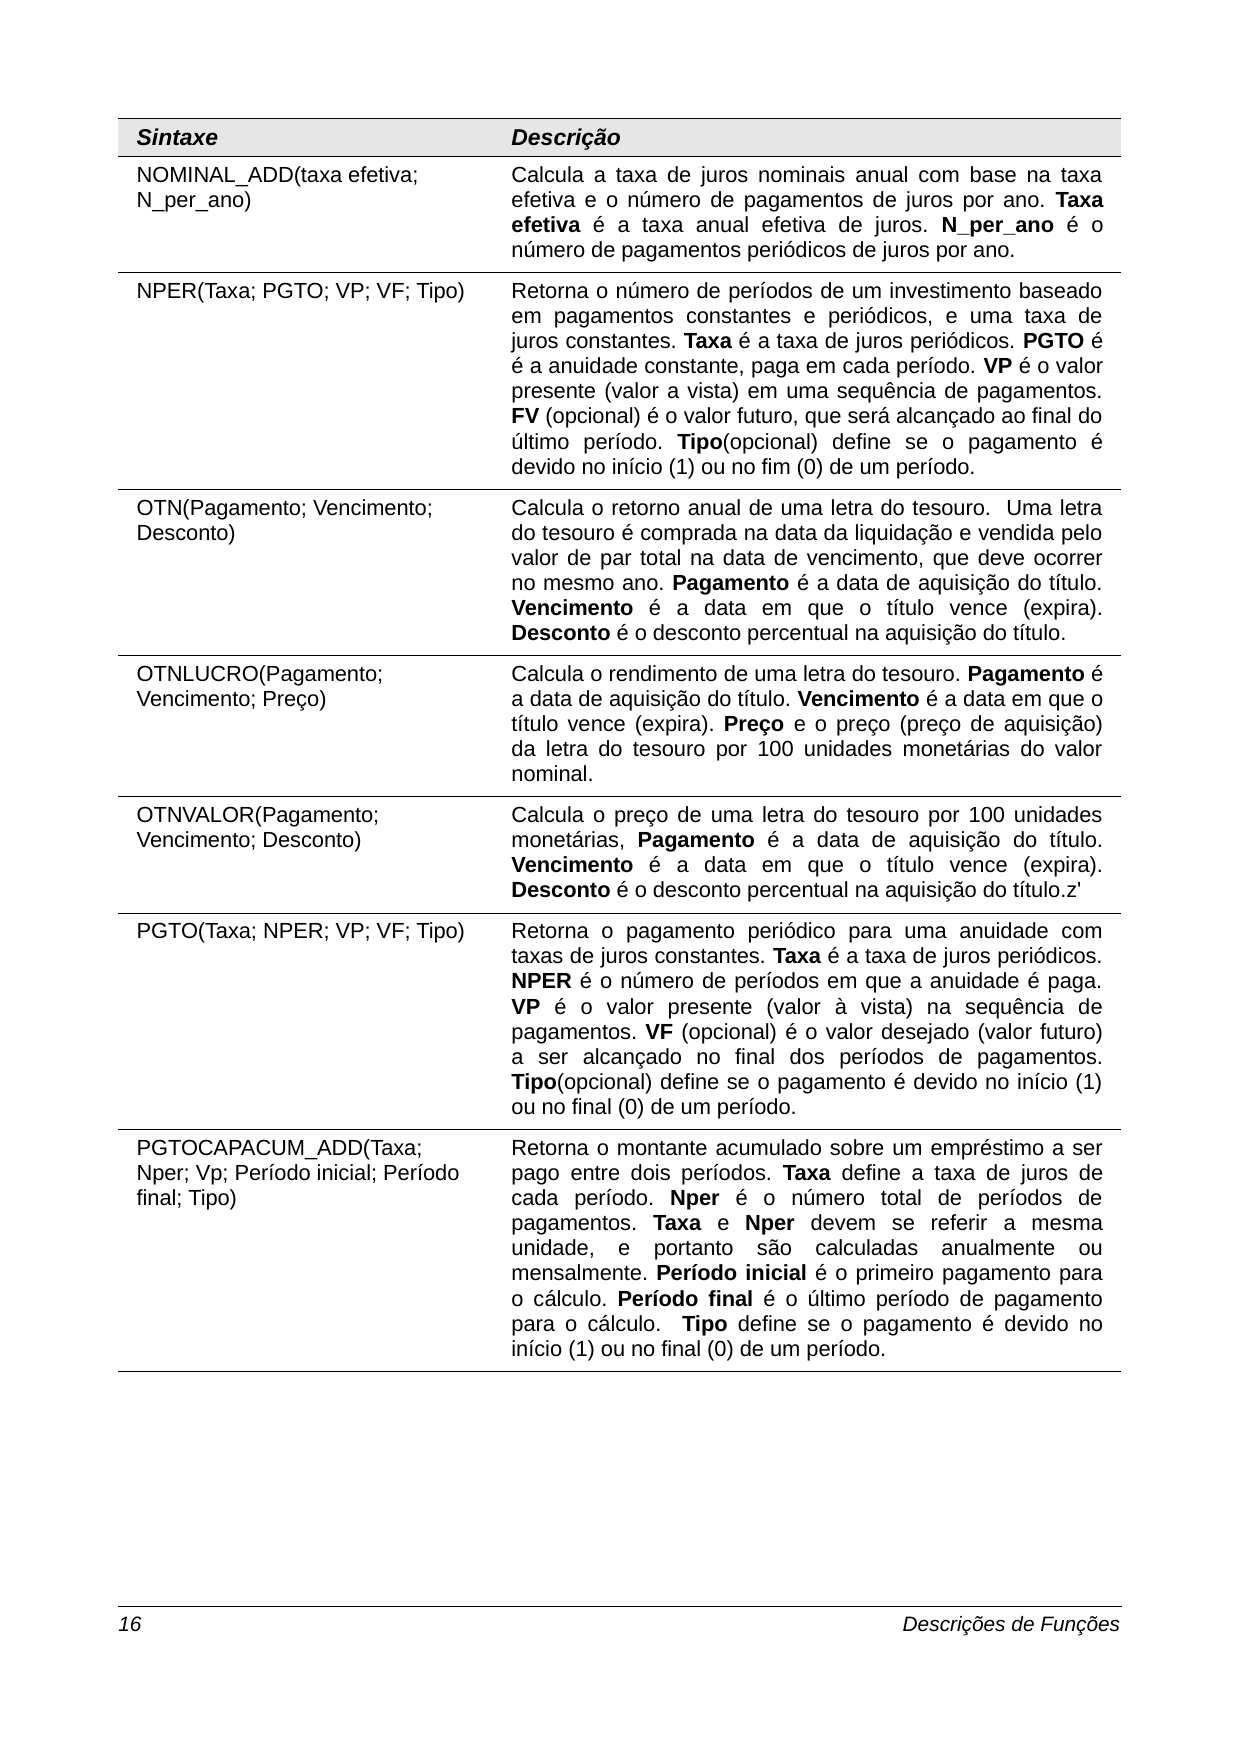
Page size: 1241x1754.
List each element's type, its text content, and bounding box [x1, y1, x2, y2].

table_cell Retorna o montante acumulado sobre um empréstimo a ser pago entre dois períodos. Taxa define a taxa de juros de cada período. Nper é o número total de períodos de pagamentos. Taxa e Nper devem se referir a mesma unidade, e portanto são calculadas anualmente ou mensalmente. Período inicial é o primeiro pagamento para o cálculo. Período final é o último período de pagamento para o cálculo. Tipo define se o pagamento é devido no início (1) ou no final (0) de um período. [493, 1130, 1121, 1371]
table_cell OTNLUCRO(Pagamento; Vencimento; Preço) [118, 656, 493, 796]
table_cell Calcula a taxa de juros nominais anual com base na taxa efetiva e o número de pagamentos de juros por ano. Taxa efetiva é a taxa anual efetiva de juros. N_per_ano é o número de pagamentos periódicos de juros por ano. [493, 157, 1121, 272]
table_cell Retorna o pagamento periódico para uma anuidade com taxas de juros constantes. Taxa é a taxa de juros periódicos. NPER é o número de períodos em que a anuidade é paga. VP é o valor presente (valor à vista) na sequência de pagamentos. VF (opcional) é o valor desejado (valor futuro) a ser alcançado no final dos períodos de pagamentos. Tipo(opcional) define se o pagamento é devido no início (1) ou no final (0) de um período. [493, 914, 1121, 1129]
table_header Sintaxe [118, 119, 493, 156]
table_cell Retorna o número de períodos de um investimento baseado em pagamentos constantes e periódicos, e uma taxa de juros constantes. Taxa é a taxa de juros periódicos. PGTO é é a anuidade constante, paga em cada período. VP é o valor presente (valor a vista) em uma sequência de pagamentos. FV (opcional) é o valor futuro, que será alcançado ao final do último período. Tipo(opcional) define se o pagamento é devido no início (1) ou no fim (0) de um período. [493, 273, 1121, 489]
table_cell PGTOCAPACUM_ADD(Taxa; Nper; Vp; Período inicial; Período final; Tipo) [118, 1130, 493, 1371]
table_cell Calcula o rendimento de uma letra do tesouro. Pagamento é a data de aquisição do título. Vencimento é a data em que o título vence (expira). Preço e o preço (preço de aquisição) da letra do tesouro por 100 unidades monetárias do valor nominal. [493, 656, 1121, 796]
table_cell PGTO(Taxa; NPER; VP; VF; Tipo) [118, 914, 493, 1129]
table_cell Calcula o retorno anual de uma letra do tesouro. Uma letra do tesouro é comprada na data da liquidação e vendida pelo valor de par total na data de vencimento, que deve ocorrer no mesmo ano. Pagamento é a data de aquisição do título. Vencimento é a data em que o título vence (expira). Desconto é o desconto percentual na aquisição do título. [493, 490, 1121, 655]
table_cell Calcula o preço de uma letra do tesouro por 100 unidades monetárias, Pagamento é a data de aquisição do título. Vencimento é a data em que o título vence (expira). Desconto é o desconto percentual na aquisição do título.z' [493, 797, 1121, 912]
table_header Descrição [493, 119, 1121, 156]
table_cell NOMINAL_ADD(taxa efetiva; N_per_ano) [118, 157, 493, 272]
table_cell OTNVALOR(Pagamento; Vencimento; Desconto) [118, 797, 493, 912]
table_cell OTN(Pagamento; Vencimento; Desconto) [118, 490, 493, 655]
table_cell NPER(Taxa; PGTO; VP; VF; Tipo) [118, 273, 493, 489]
